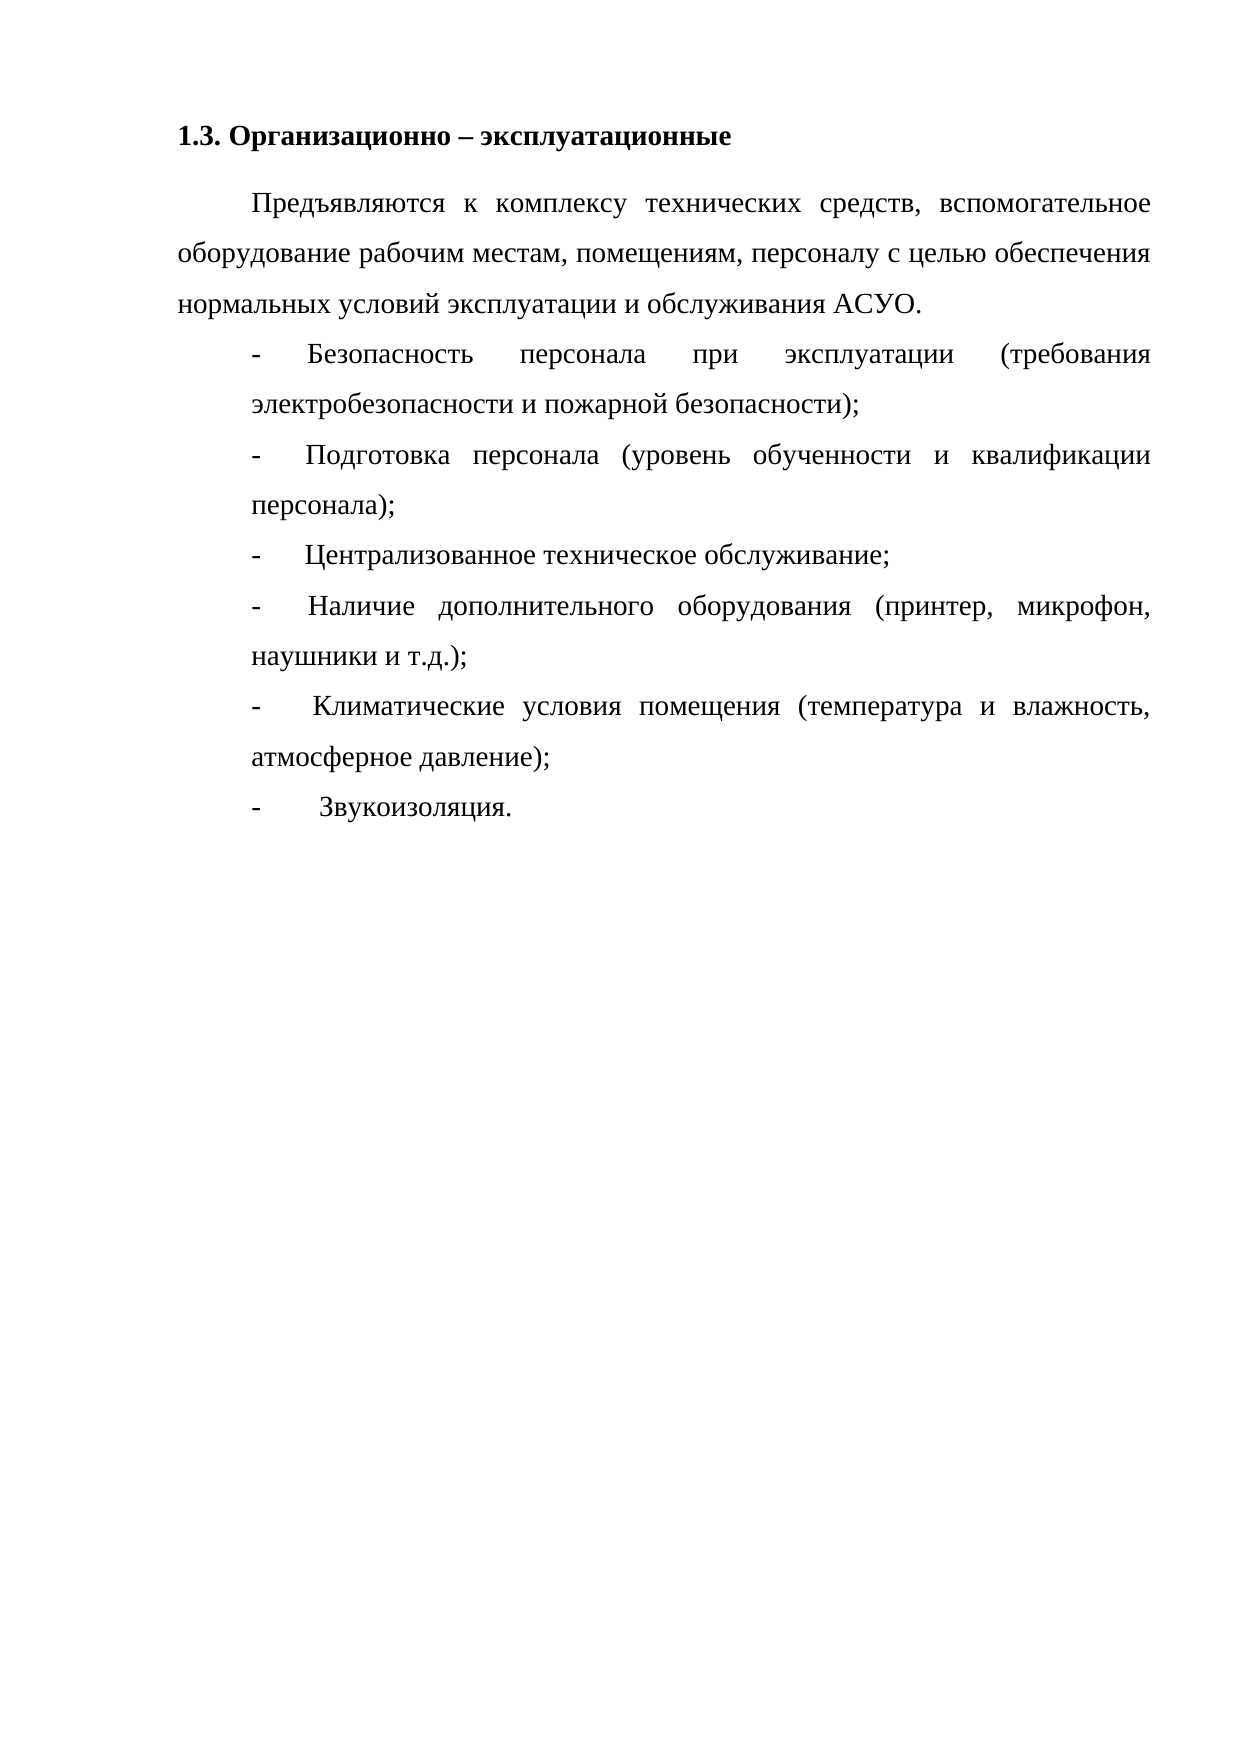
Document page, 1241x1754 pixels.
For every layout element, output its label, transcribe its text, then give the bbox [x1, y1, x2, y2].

text Предъявляются к комплексу технических средств, вспомогательное оборудование рабочим местам, помещениям, персоналу с целью обеспечения нормальных условий эксплуатации и обслуживания АСУО. [177, 185, 1152, 319]
list - Подготовка персонала (уровень обученности и квалификации персонала); [251, 437, 1152, 521]
list - Наличие дополнительного оборудования (принтер, микрофон, наушники и т.д.); [251, 588, 1152, 672]
subtitle 1.3. Организационно – эксплуатационные [177, 118, 1152, 152]
list - Централизованное техническое обслуживание; [251, 537, 1152, 571]
list - Безопасность персонала при эксплуатации (требования электробезопасности и пожарной безопасности); [251, 336, 1152, 420]
list - Звукоизоляция. [251, 789, 1152, 822]
list - Климатические условия помещения (температура и влажность, атмосферное давление); [251, 688, 1152, 772]
